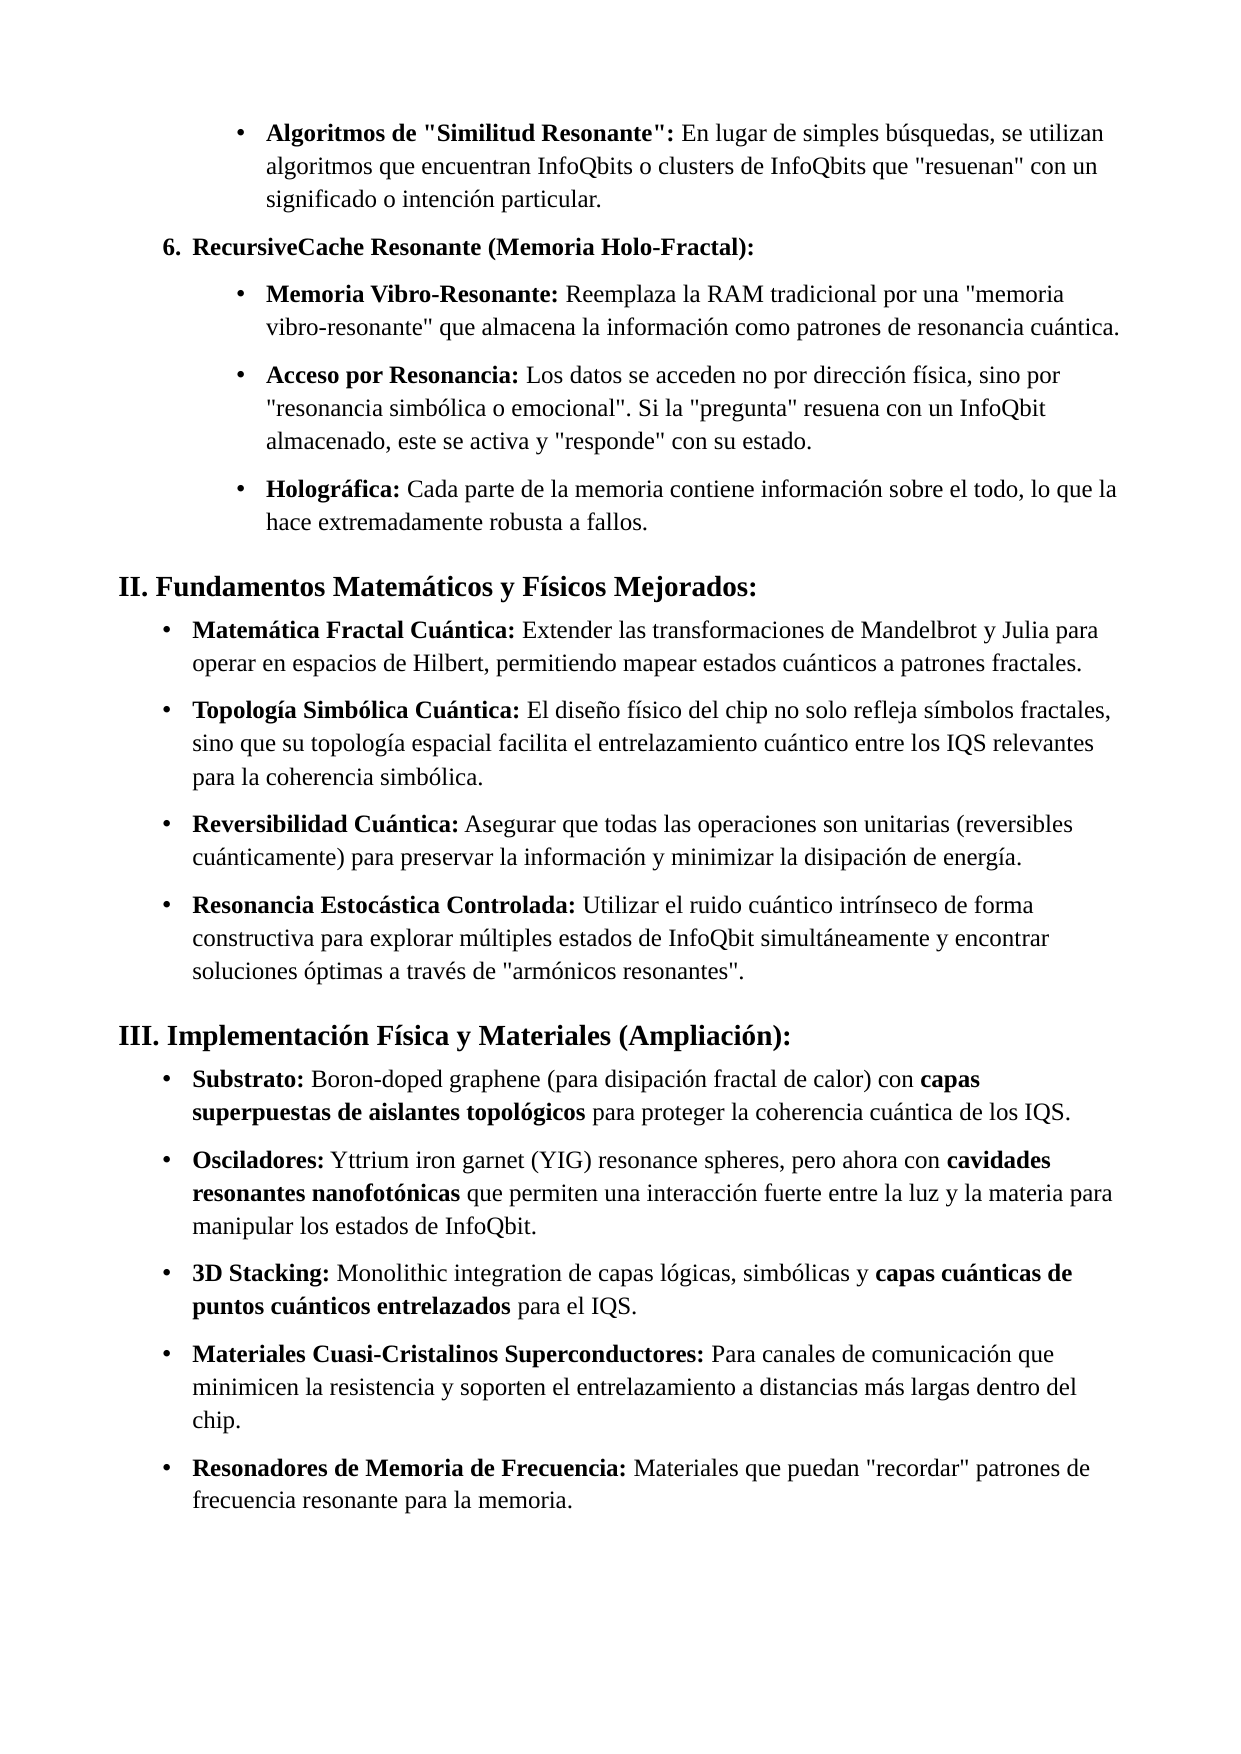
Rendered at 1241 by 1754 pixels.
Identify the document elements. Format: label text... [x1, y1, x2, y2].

list Reversibilidad Cuántica: Asegurar que todas las operaciones son unitarias (reversibles cuánticamente) para preservar la información y minimizar la disipación de energía. [162, 809, 1122, 871]
list Resonancia Estocástica Controlada: Utilizar el ruido cuántico intrínseco de forma constructiva para explorar múltiples estados de InfoQbit simultáneamente y encontrar soluciones óptimas a través de "armónicos resonantes". [162, 890, 1122, 984]
list Acceso por Resonancia: Los datos se acceden no por dirección física, sino por "resonancia simbólica o emocional". Si la "pregunta" resuena con un InfoQbit almacenado, este se activa y "responde" con su estado. [236, 360, 1122, 455]
list Resonadores de Memoria de Frecuencia: Materiales que puedan "recordar" patrones de frecuencia resonante para la memoria. [162, 1453, 1122, 1514]
list Holográfica: Cada parte de la memoria contiene información sobre el todo, lo que la hace extremadamente robusta a fallos. [236, 474, 1122, 535]
list Memoria Vibro-Resonante: Reemplaza la RAM tradicional por una "memoria vibro-resonante" que almacena la información como patrones de resonancia cuántica. [236, 279, 1122, 341]
list Topología Simbólica Cuántica: El diseño físico del chip no solo refleja símbolos fractales, sino que su topología espacial facilita el entrelazamiento cuántico entre los IQS relevantes para la coherencia simbólica. [162, 696, 1122, 790]
list Matemática Fractal Cuántica: Extender las transformaciones de Mandelbrot y Julia para operar en espacios de Hilbert, permitiendo mapear estados cuánticos a patrones fractales. [162, 615, 1122, 677]
list RecursiveCache Resonante (Memoria Holo-Fractal): [162, 232, 1122, 261]
subtitle III. Implementación Física y Materiales (Ampliación): [118, 1018, 1122, 1052]
list Substrato: Boron-doped graphene (para disipación fractal de calor) con capas superpuestas de aislantes topológicos para proteger la coherencia cuántica de los IQS. [162, 1064, 1122, 1126]
list Osciladores: Yttrium iron garnet (YIG) resonance spheres, pero ahora con cavidades resonantes nanofotónicas que permiten una interacción fuerte entre la luz y la materia para manipular los estados de InfoQbit. [162, 1145, 1122, 1239]
list 3D Stacking: Monolithic integration de capas lógicas, simbólicas y capas cuánticas de puntos cuánticos entrelazados para el IQS. [162, 1258, 1122, 1320]
list Algoritmos de "Similitud Resonante": En lugar de simples búsquedas, se utilizan algoritmos que encuentran InfoQbits o clusters de InfoQbits que "resuenan" con un significado o intención particular. [236, 118, 1122, 213]
subtitle II. Fundamentos Matemáticos y Físicos Mejorados: [118, 569, 1122, 602]
list Materiales Cuasi-Cristalinos Superconductores: Para canales de comunicación que minimicen la resistencia y soporten el entrelazamiento a distancias más largas dentro del chip. [162, 1339, 1122, 1434]
